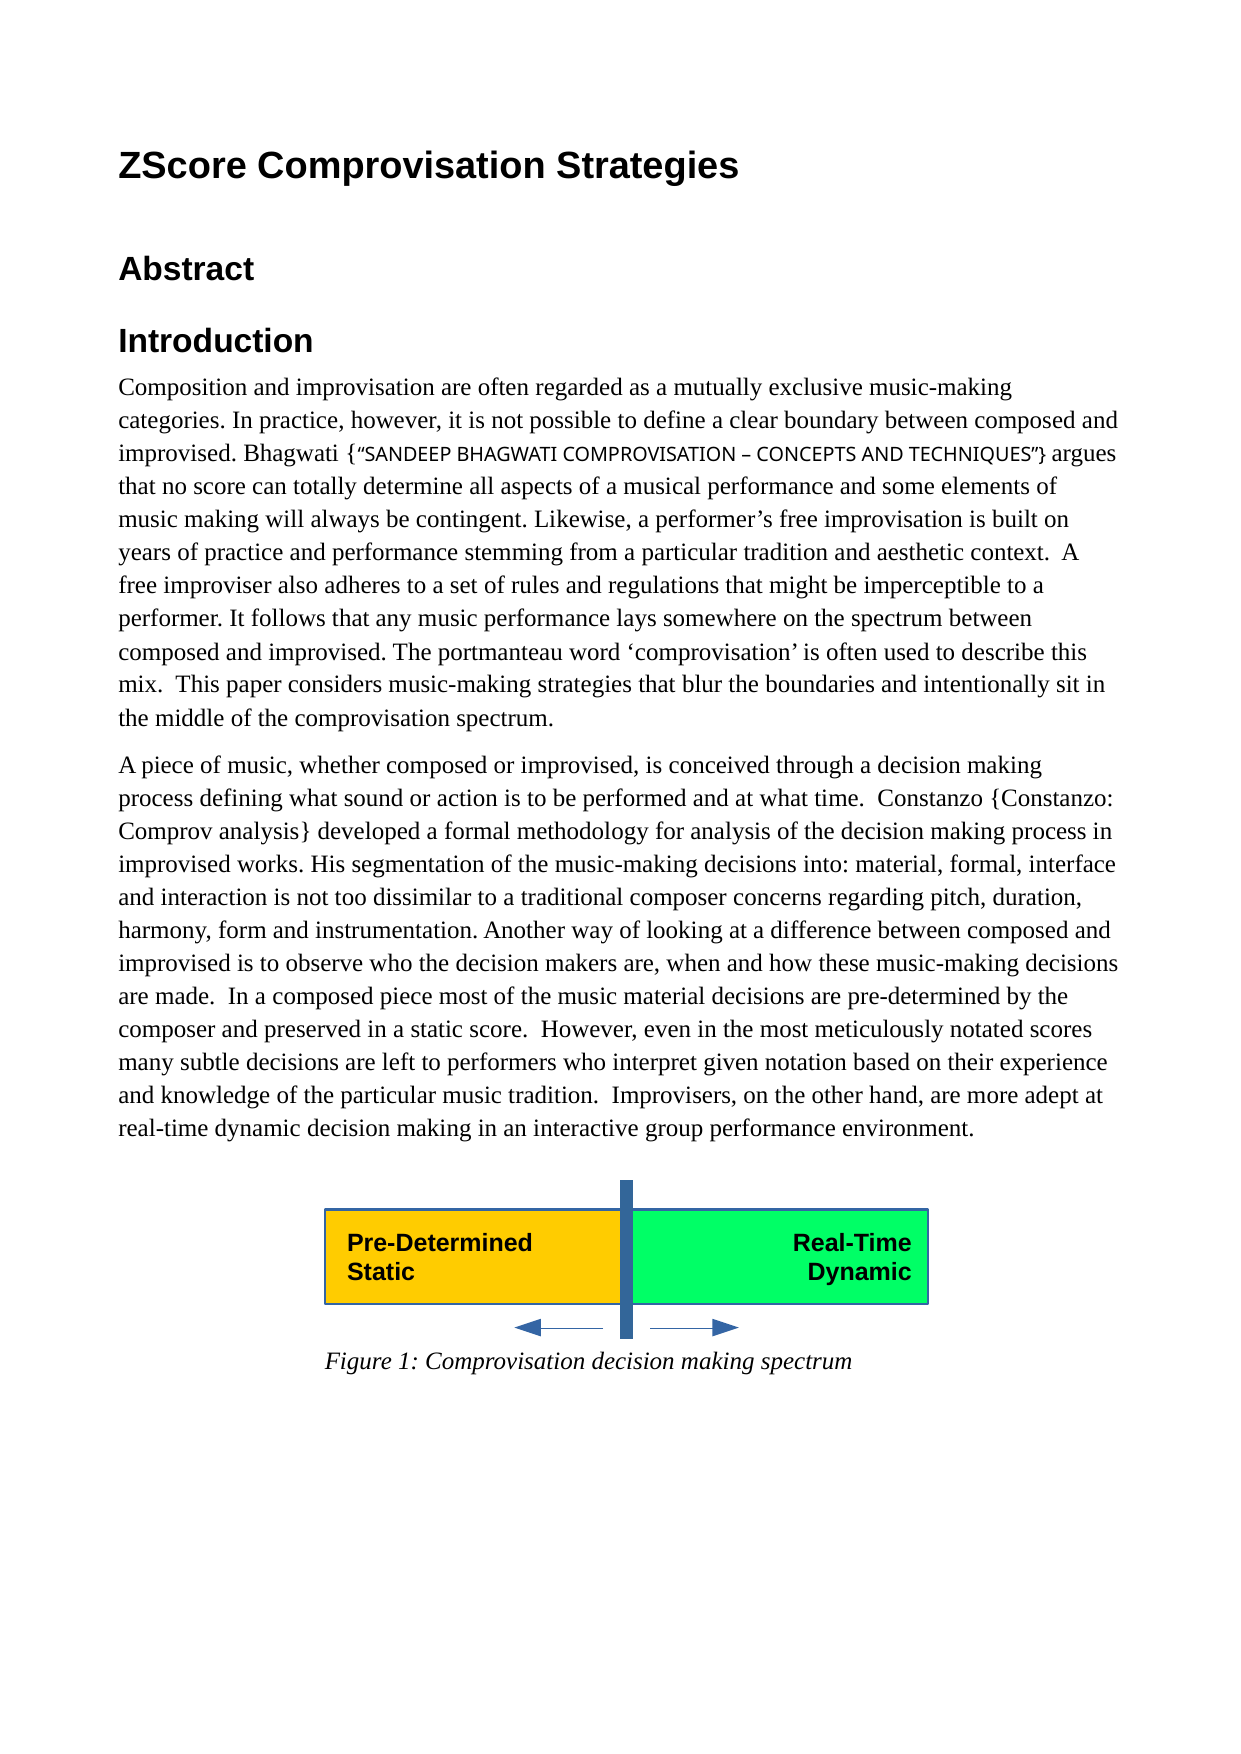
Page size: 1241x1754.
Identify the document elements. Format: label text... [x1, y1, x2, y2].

text Figure 1: Comprovisation decision making spectrum [324, 1305, 929, 1374]
text [324, 1192, 620, 1208]
subtitle Abstract [118, 249, 1122, 287]
text [633, 1192, 929, 1208]
subtitle Introduction [118, 321, 1122, 359]
text A piece of music, whether composed or improvised, is conceived through a decision making process defining what sound or action is to be performed and at what time. Constanzo {Constanzo: Comprov analysis} developed a formal methodology for analysis of the decision making process in improvised works. His segmentation of the music-making decisions into: material, formal, interface and interaction is not too dissimilar to a traditional composer concerns regarding pitch, duration, harmony, form and instrumentation. Another way of looking at a difference between composed and improvised is to observe who the decision makers are, when and how these music-making decisions are made. In a composed piece most of the music material decisions are pre-determined by the composer and preserved in a static score. However, even in the most meticulously notated scores many subtle decisions are left to performers who interpret given notation based on their experience and knowledge of the particular music tradition. Improvisers, on the other hand, are more adept at real-time dynamic decision making in an interactive group performance environment. [118, 750, 1122, 1142]
subtitle ZScore Comprovisation Strategies [118, 143, 1122, 187]
text Composition and improvisation are often regarded as a mutually exclusive music-making categories. In practice, however, it is not possible to define a clear boundary between composed and improvised. Bhagwati {“SANDEEP BHAGWATI COMPROVISATION – CONCEPTS AND TECHNIQUES”} argues that no score can totally determine all aspects of a musical performance and some elements of music making will always be contingent. Likewise, a performer’s free improvisation is built on years of practice and performance stemming from a particular tradition and aesthetic context. A free improviser also adheres to a set of rules and regulations that might be imperceptible to a performer. It follows that any music performance lays somewhere on the spectrum between composed and improvised. The portmanteau word ‘comprovisation’ is often used to describe this mix. This paper considers music-making strategies that blur the boundaries and intentionally sit in the middle of the comprovisation spectrum. [118, 372, 1122, 731]
